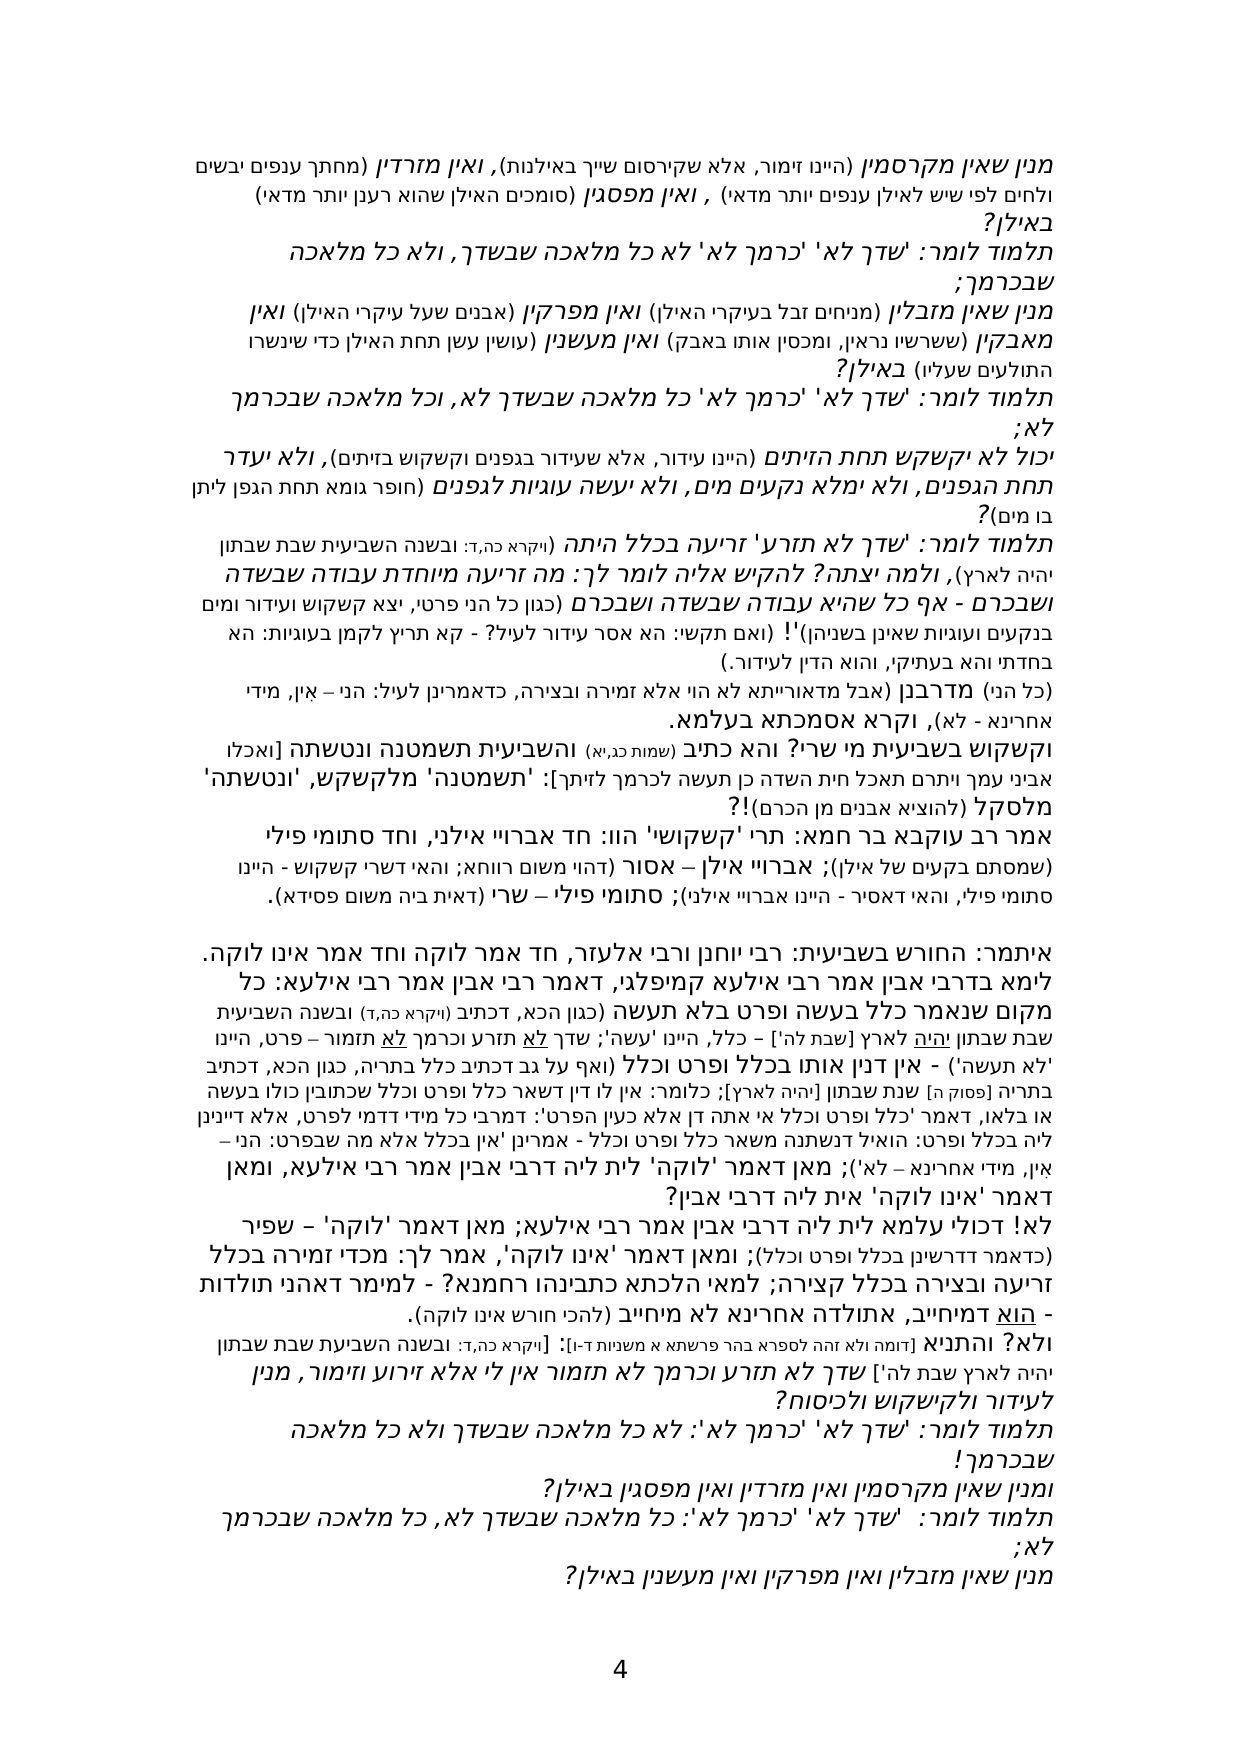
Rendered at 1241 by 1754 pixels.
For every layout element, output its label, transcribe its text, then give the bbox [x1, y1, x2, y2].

text תלמוד לומר: 'שדך לא' 'כרמך לא' לא כל מלאכה שבשדך, ולא כל מלאכה שבכרמך; [187, 238, 1053, 296]
text תלמוד לומר: 'שדך לא' 'כרמך לא': כל מלאכה שבשדך לא, כל מלאכה שבכרמך לא; [187, 1503, 1053, 1561]
text ולא? והתניא [דומה ולא זהה לספרא בהר פרשתא א משניות ד-ו]: [ויקרא כה,ד: ובשנה השביעת שבת שבתון יהיה לארץ שבת לה'] שדך לא תזרע וכרמך לא תזמור אין לי אלא זירוע וזימור, מנין לעידור ולקישקוש ולכיסוח? [187, 1328, 1053, 1416]
text איתמר: החורש בשביעית: רבי יוחנן ורבי אלעזר, חד אמר לוקה וחד אמר אינו לוקה. [187, 938, 1053, 967]
text תלמוד לומר: 'שדך לא' 'כרמך לא': לא כל מלאכה שבשדך ולא כל מלאכה שבכרמך! [187, 1416, 1053, 1474]
text לא! דכולי עלמא לית ליה דרבי אבין אמר רבי אילעא; מאן דאמר 'לוקה' – שפיר (כדאמר דדרשינן בכלל ופרט וכלל); ומאן דאמר 'אינו לוקה', אמר לך: מכדי זמירה בכלל זריעה ובצירה בכלל קצירה; למאי הלכתא כתבינהו רחמנא? - למימר דאהני תולדות - הוא דמיחייב, אתולדה אחרינא לא מיחייב (להכי חורש אינו לוקה). [187, 1211, 1053, 1328]
text מנין שאין מזבלין (מניחים זבל בעיקרי האילן) ואין מפרקין (אבנים שעל עיקרי האילן) ואין מאבקין (ששרשיו נראין, ומכסין אותו באבק) ואין מעשנין (עושין עשן תחת האילן כדי שינשרו התולעים שעליו) באילן? [187, 296, 1053, 383]
text (כל הני) מדרבנן (אבל מדאורייתא לא הוי אלא זמירה ובצירה, כדאמרינן לעיל: הני – אִין, מידי אחרינא - לא), וקרא אסמכתא בעלמא. [187, 676, 1053, 734]
text ומנין שאין מקרסמין ואין מזרדין ואין מפסגין באילן? [187, 1474, 1053, 1503]
text תלמוד לומר: 'שדך לא תזרע' זריעה בכלל היתה (ויקרא כה,ד: ובשנה השביעית שבת שבתון יהיה לארץ), ולמה יצתה? להקיש אליה לומר לך: מה זריעה מיוחדת עבודה שבשדה ושבכרם - אף כל שהיא עבודה שבשדה ושבכרם (כגון כל הני פרטי, יצא קשקוש ועידור ומים בנקעים ועוגיות שאינן בשניהן)'! (ואם תקשי: הא אסר עידור לעיל? - קא תריץ לקמן בעוגיות: הא בחדתי והא בעתיקי, והוא הדין לעידור.) [187, 529, 1053, 676]
text מנין שאין מקרסמין (היינו זימור, אלא שקירסום שייך באילנות), ואין מזרדין (מחתך ענפים יבשים ולחים לפי שיש לאילן ענפים יותר מדאי) , ואין מפסגין (סומכים האילן שהוא רענן יותר מדאי) באילן? [187, 150, 1053, 238]
text תלמוד לומר: 'שדך לא' 'כרמך לא' כל מלאכה שבשדך לא, וכל מלאכה שבכרמך לא; [187, 383, 1053, 442]
text מנין שאין מזבלין ואין מפרקין ואין מעשנין באילן? [187, 1561, 1053, 1591]
text יכול לא יקשקש תחת הזיתים (היינו עידור, אלא שעידור בגפנים וקשקוש בזיתים), ולא יעדר תחת הגפנים, ולא ימלא נקעים מים, ולא יעשה עוגיות לגפנים (חופר גומא תחת הגפן ליתן בו מים)? [187, 442, 1053, 529]
text אמר רב עוקבא בר חמא: תרי 'קשקושי' הוו: חד אברויי אילני, וחד סתומי פילי (שמסתם בקעים של אילן); אברויי אילן – אסור (דהוי משום רווחא; והאי דשרי קשקוש - היינו סתומי פילי, והאי דאסיר - היינו אברויי אילני); סתומי פילי – שרי (דאית ביה משום פסידא). [187, 822, 1053, 909]
text וקשקוש בשביעית מי שרי? והא כתיב (שמות כג,יא) והשביעית תשמטנה ונטשתה [ואכלו אביני עמך ויתרם תאכל חית השדה כן תעשה לכרמך לזיתך]: 'תשמטנה' מלקשקש, 'ונטשתה' מלסקל (להוציא אבנים מן הכרם)!? [187, 734, 1053, 822]
text לימא בדרבי אבין אמר רבי אילעא קמיפלגי, דאמר רבי אבין אמר רבי אילעא: כל מקום שנאמר כלל בעשה ופרט בלא תעשה (כגון הכא, דכתיב (ויקרא כה,ד) ובשנה השביעית שבת שבתון יהיה לארץ [שבת לה'] – כלל, היינו 'עשה'; שדך לא תזרע וכרמך לא תזמור – פרט, היינו 'לא תעשה') - אין דנין אותו בכלל ופרט וכלל (ואף על גב דכתיב כלל בתריה, כגון הכא, דכתיב בתריה [פסוק ה] שנת שבתון [יהיה לארץ]; כלומר: אין לו דין דשאר כלל ופרט וכלל שכתובין כולו בעשה או בלאו, דאמר 'כלל ופרט וכלל אי אתה דן אלא כעין הפרט': דמרבי כל מידי דדמי לפרט, אלא דיינינן ליה בכלל ופרט: הואיל דנשתנה משאר כלל ופרט וכלל - אמרינן 'אין בכלל אלא מה שבפרט: הני – אִין, מידי אחרינא – לא'); מאן דאמר 'לוקה' לית ליה דרבי אבין אמר רבי אילעא, ומאן דאמר 'אינו לוקה' אית ליה דרבי אבין? [187, 967, 1053, 1211]
